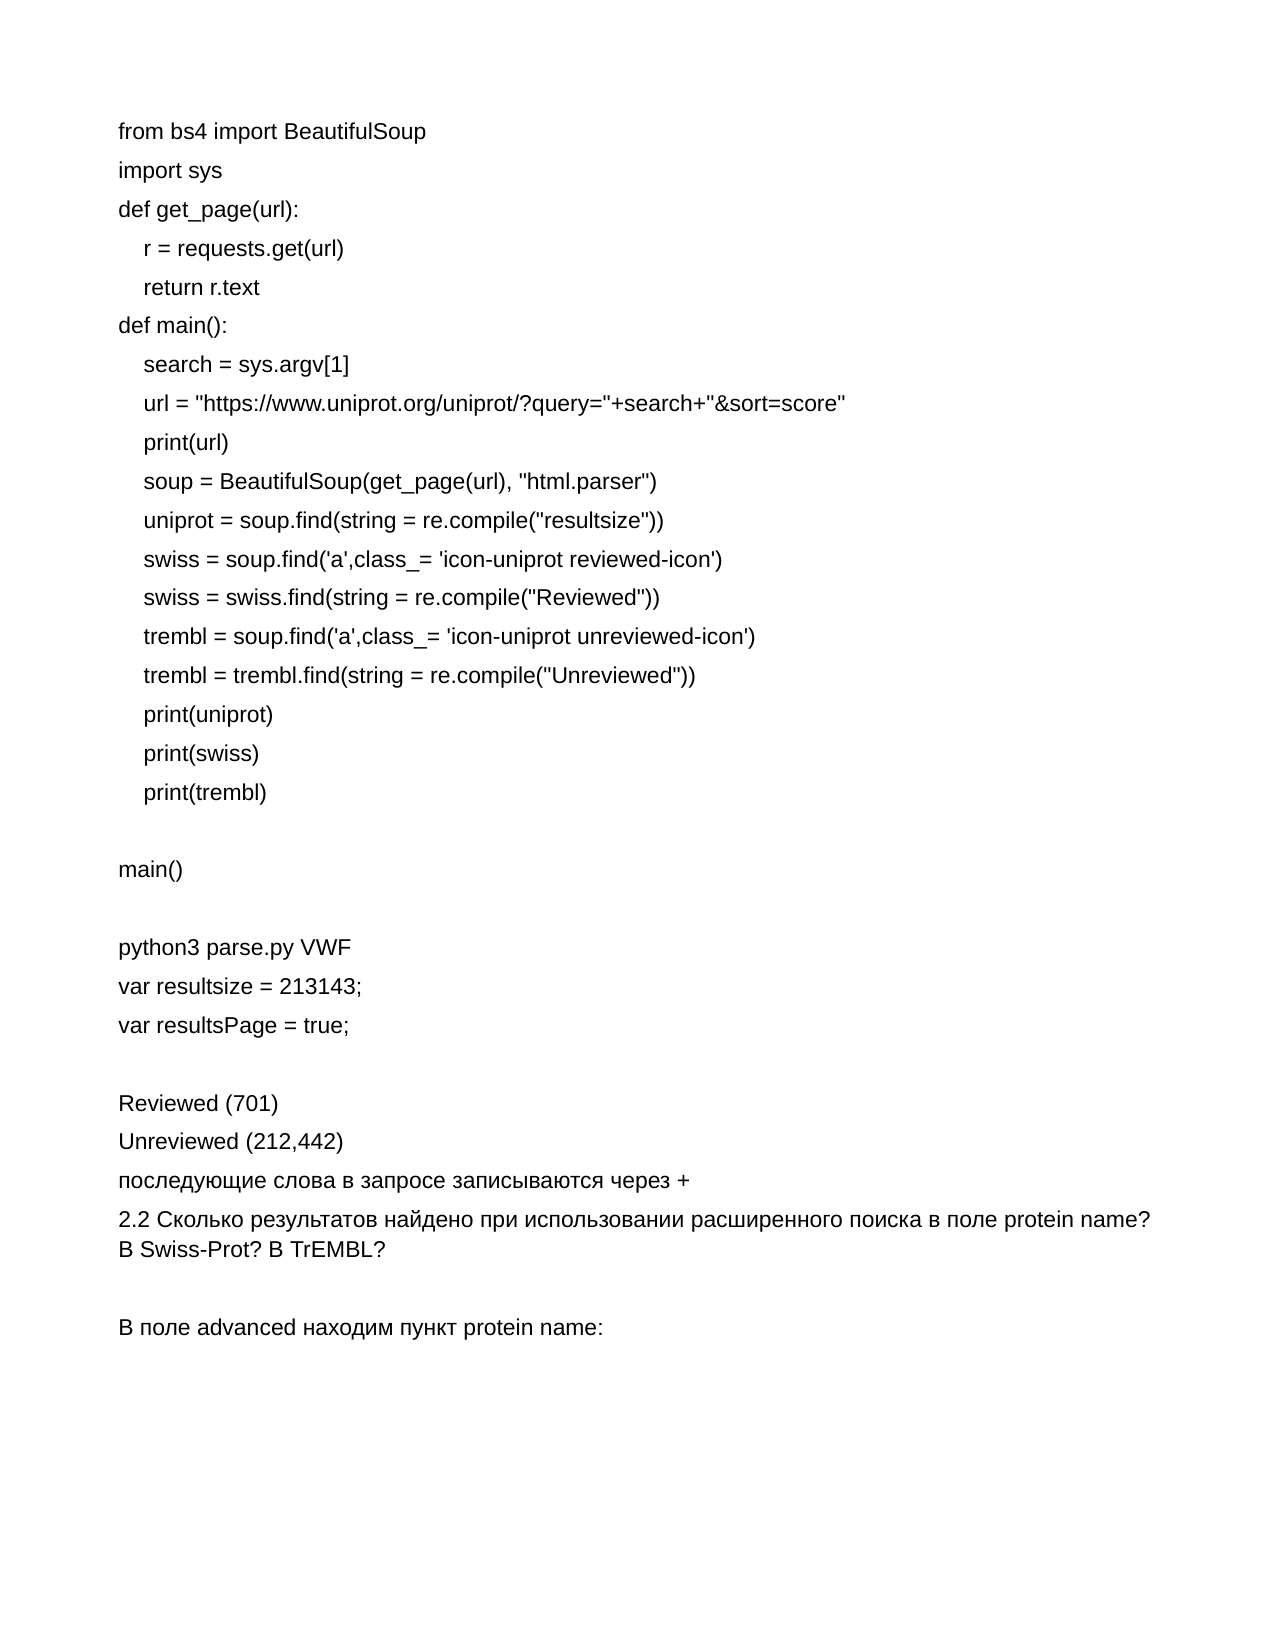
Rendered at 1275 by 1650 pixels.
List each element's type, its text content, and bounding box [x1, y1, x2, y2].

text var resultsPage = true; [118, 1012, 1157, 1038]
text trembl = trembl.find(string = re.compile("Unreviewed")) [118, 662, 1157, 688]
text soup = BeautifulSoup(get_page(url), "html.parser") [118, 468, 1157, 494]
text последующие слова в запросе записываются через + [118, 1167, 1157, 1193]
text def get_page(url): [118, 196, 1157, 222]
text uniprot = soup.find(string = re.compile("resultsize")) [118, 507, 1157, 533]
text var resultsize = 213143; [118, 973, 1157, 999]
text return r.text [118, 273, 1157, 300]
text r = requests.get(url) [118, 235, 1157, 261]
text print(uniprot) [118, 701, 1157, 727]
text В поле advanced находим пункт protein name: [118, 1314, 1157, 1340]
text url = "https://www.uniprot.org/uniprot/?query="+search+"&sort=score" [118, 390, 1157, 416]
text swiss = swiss.find(string = re.compile("Reviewed")) [118, 584, 1157, 611]
text swiss = soup.find('a',class_= 'icon-uniprot reviewed-icon') [118, 546, 1157, 572]
text 2.2 Сколько результатов найдено при использовании расширенного поиска в поле protein name? В Swiss-Prot? В TrEMBL? [118, 1206, 1157, 1263]
text print(url) [118, 429, 1157, 455]
text python3 parse.py VWF [118, 934, 1157, 960]
text trembl = soup.find('a',class_= 'icon-uniprot unreviewed-icon') [118, 623, 1157, 649]
text print(swiss) [118, 740, 1157, 766]
text main() [118, 856, 1157, 883]
text Unreviewed (212,442) [118, 1128, 1157, 1155]
text from bs4 import BeautifulSoup [118, 118, 1157, 144]
text print(trembl) [118, 779, 1157, 805]
text import sys [118, 157, 1157, 183]
text def main(): [118, 312, 1157, 339]
text Reviewed (701) [118, 1089, 1157, 1116]
text search = sys.argv[1] [118, 351, 1157, 378]
